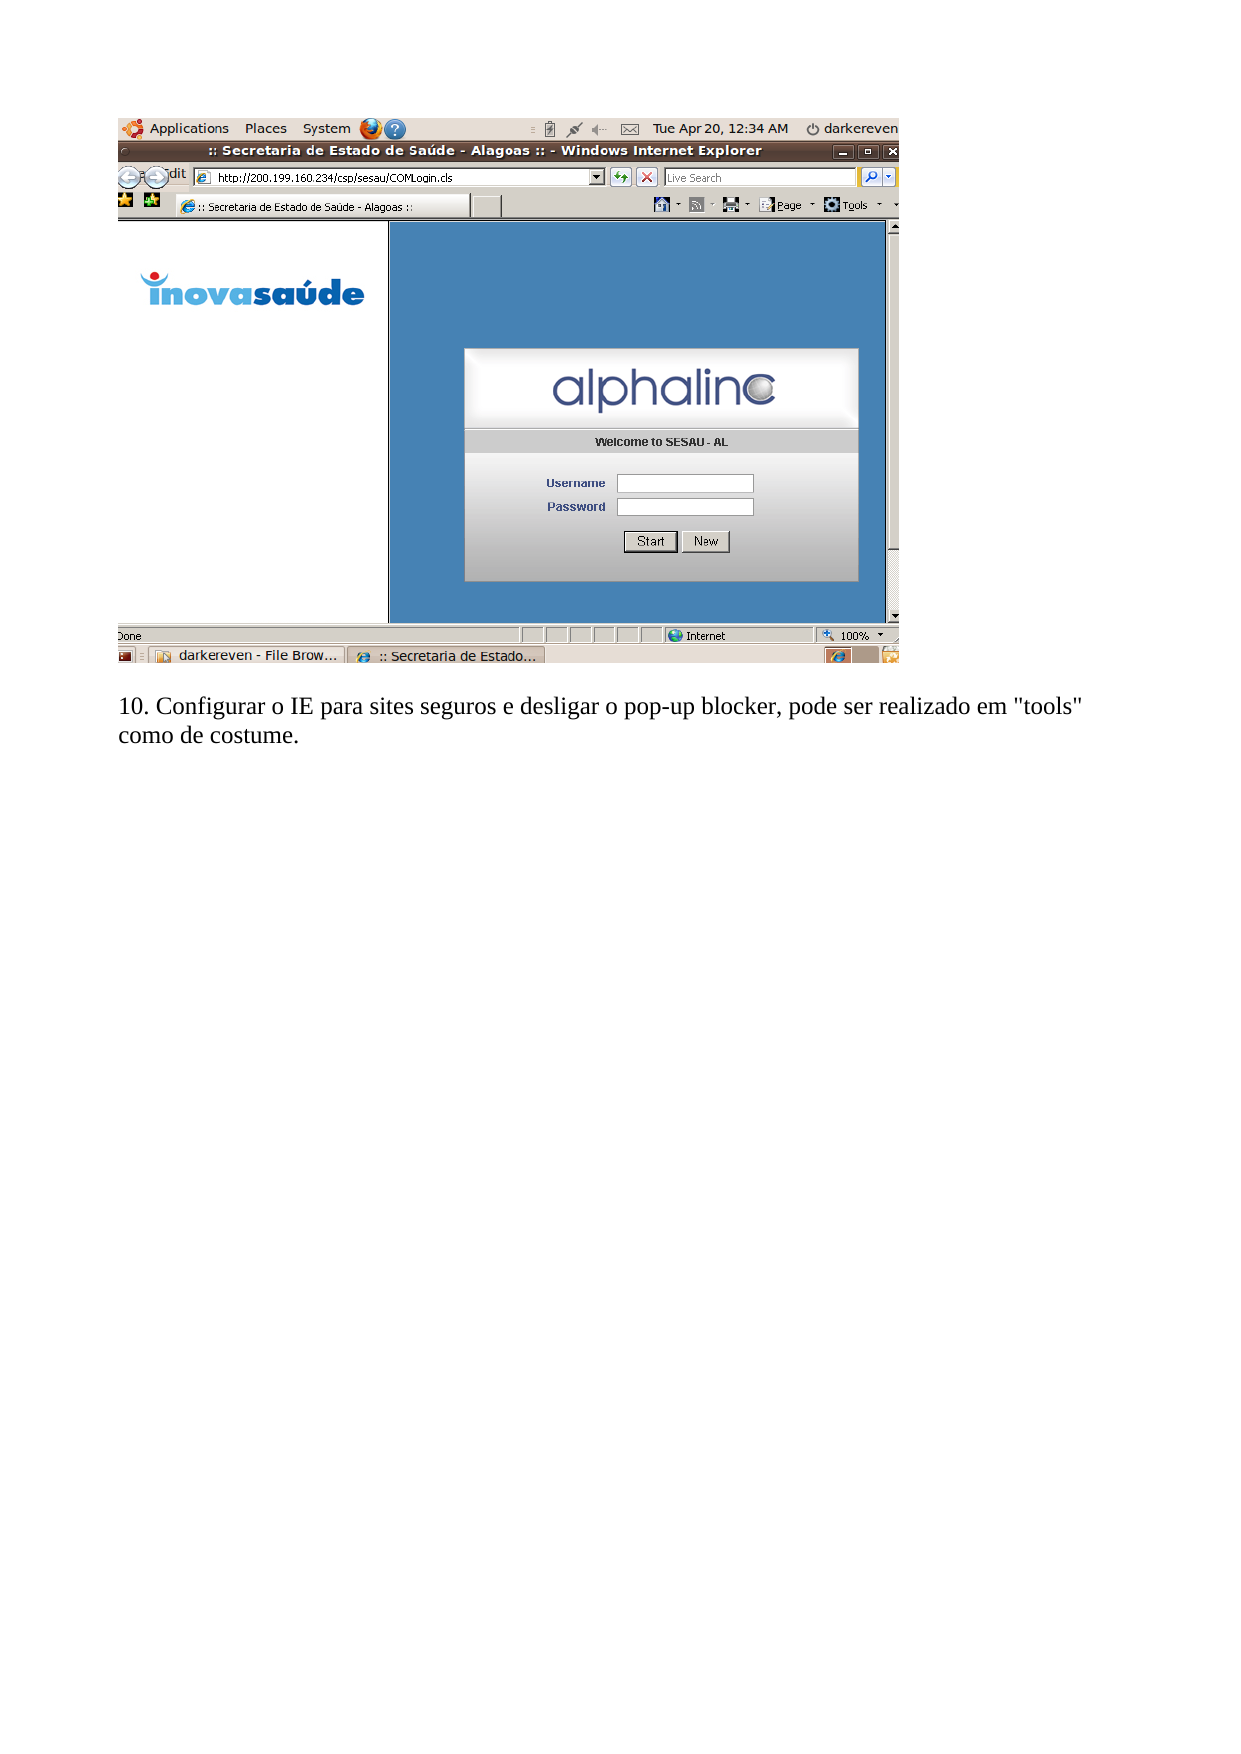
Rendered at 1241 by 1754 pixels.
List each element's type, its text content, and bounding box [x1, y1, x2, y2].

picture [118, 118, 899, 663]
text 10. Configurar o IE para sites seguros e desligar o pop-up blocker, pode ser realizado em "tools" como de costume. [118, 691, 1122, 749]
